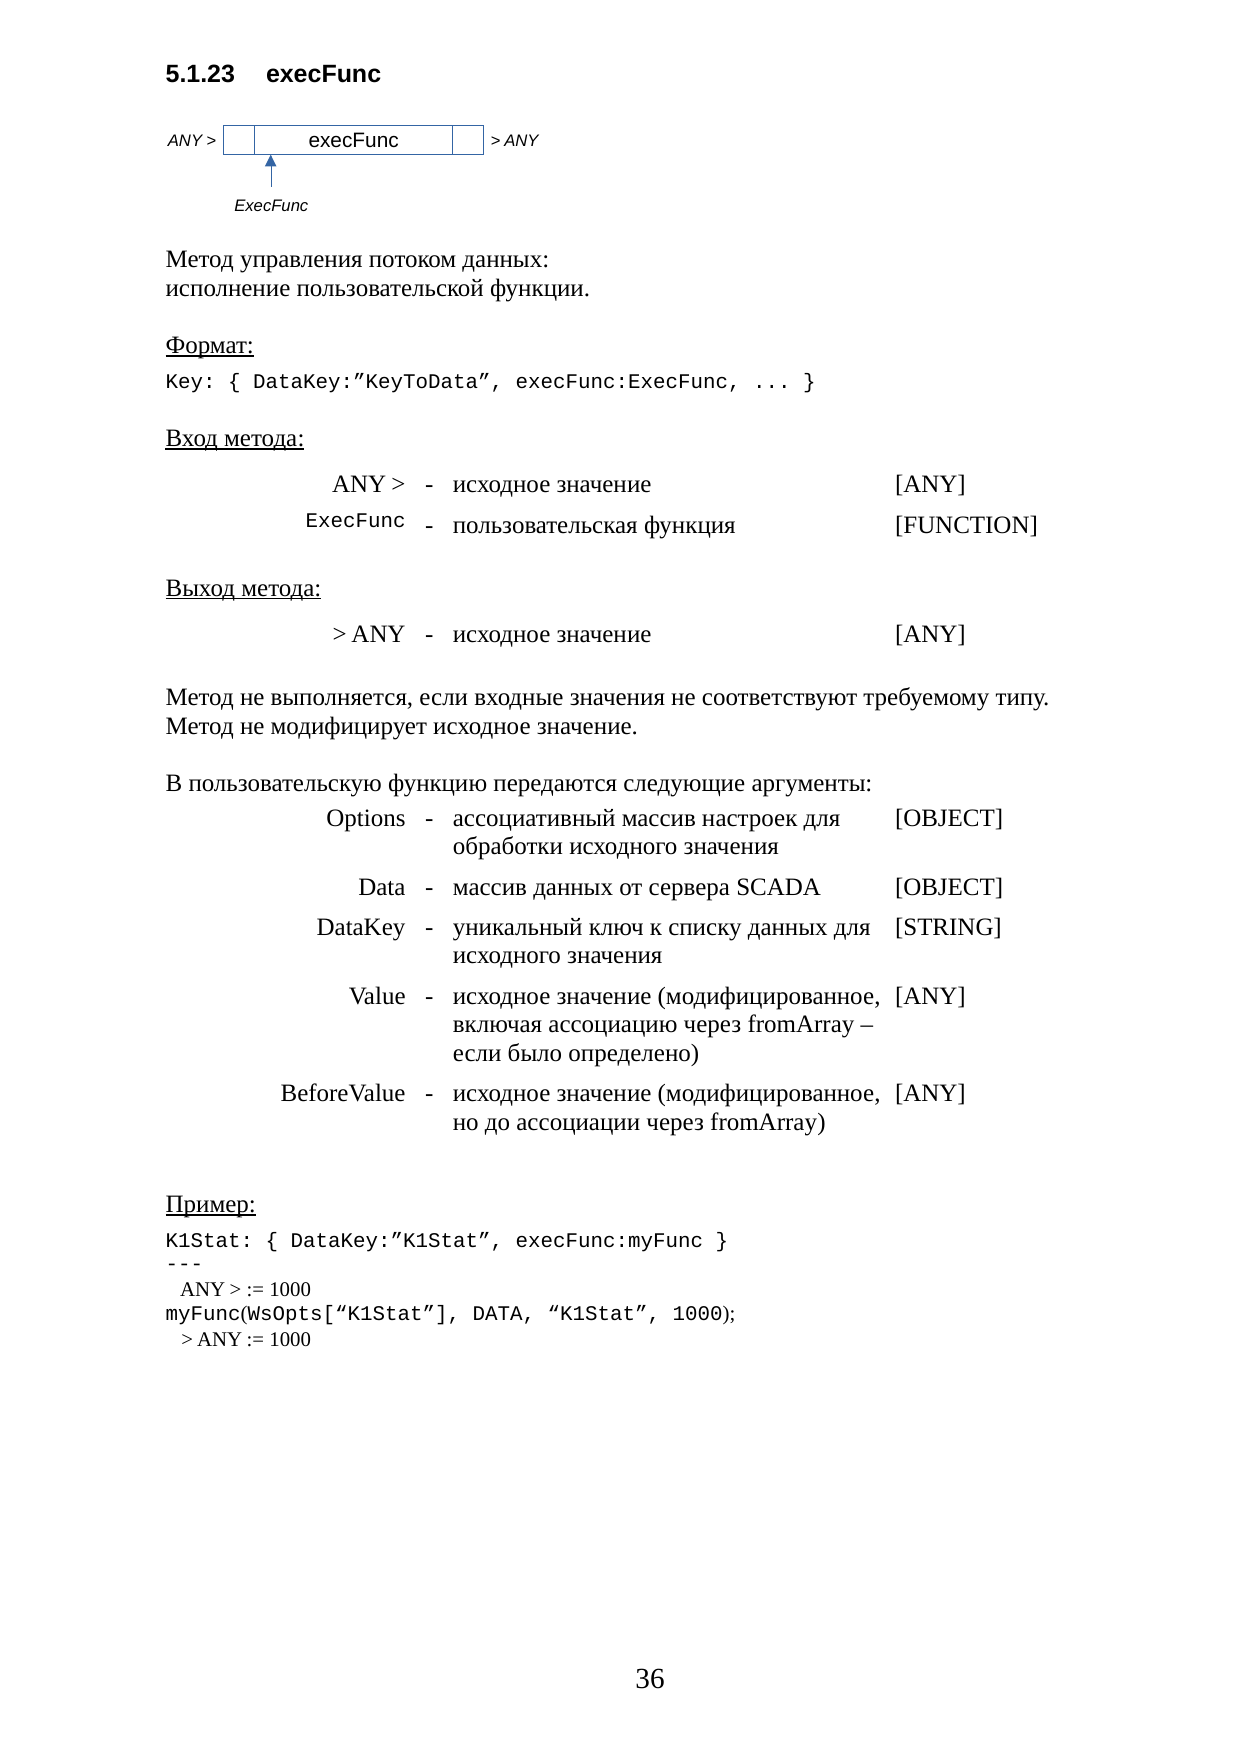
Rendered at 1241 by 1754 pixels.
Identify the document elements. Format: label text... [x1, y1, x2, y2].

text Формат: [118, 330, 1181, 359]
table_cell исходное значение (модифицированное, но до ассоциации через fromArray) [447, 1073, 889, 1142]
table_cell [FUNCTION] [889, 504, 1181, 544]
text K1Stat: { DataKey:”K1Stat”, execFunc:myFunc } [118, 1229, 1181, 1253]
table_cell Data [169, 866, 411, 906]
table_header - [411, 797, 447, 866]
text Метод не выполняется, если входные значения не соответствуют требуемому типу. [118, 682, 1181, 711]
text > ANY := 1000 [118, 1327, 1181, 1351]
text Метод не модифицирует исходное значение. [118, 711, 1181, 739]
table_header > ANY [169, 614, 411, 654]
table_cell [ANY] [889, 1073, 1181, 1142]
table_cell пользовательская функция [447, 504, 889, 544]
text Вход метода: [118, 423, 1181, 452]
table_header [ANY] [889, 464, 1181, 504]
table_cell [OBJECT] [889, 866, 1181, 906]
table_cell - [411, 975, 447, 1073]
table_header исходное значение [447, 464, 889, 504]
table_header ассоциативный массив настроек для обработки исходного значения [447, 797, 889, 866]
text исполнение пользовательской функции. [118, 273, 1181, 302]
text --- [118, 1253, 1181, 1277]
table_cell [ANY] [889, 975, 1181, 1073]
table_cell [STRING] [889, 906, 1181, 975]
table_header исходное значение [447, 614, 889, 654]
table_header [ANY] [889, 614, 1181, 654]
table_cell исходное значение (модифицированное, включая ассоциацию через fromArray – если было определено) [447, 975, 889, 1073]
table_header - [411, 614, 447, 654]
text myFunc(WsOpts[“K1Stat”], DATA, “K1Stat”, 1000); [118, 1301, 1181, 1327]
text ANY > := 1000 [118, 1277, 1181, 1301]
table_cell - [411, 1073, 447, 1142]
text Пример: [118, 1189, 1181, 1218]
table_cell BeforeValue [169, 1073, 411, 1142]
text Key: { DataKey:”KeyToData”, execFunc:ExecFunc, ... } [118, 371, 1181, 394]
table_cell массив данных от сервера SCADA [447, 866, 889, 906]
subtitle execFunc [118, 59, 1181, 88]
table_cell DataKey [169, 906, 411, 975]
table_header [OBJECT] [889, 797, 1181, 866]
table_cell - [411, 504, 447, 544]
table_cell - [411, 906, 447, 975]
table_cell ExecFunc [169, 504, 411, 544]
table_header - [411, 464, 447, 504]
table_header ANY > [169, 464, 411, 504]
table_cell Value [169, 975, 411, 1073]
text В пользовательскую функцию передаются следующие аргументы: [118, 768, 1181, 797]
table_cell уникальный ключ к списку данных для исходного значения [447, 906, 889, 975]
table_cell - [411, 866, 447, 906]
text Выход метода: [118, 573, 1181, 602]
table_header Options [169, 797, 411, 866]
text Метод управления потоком данных: [118, 244, 1181, 273]
